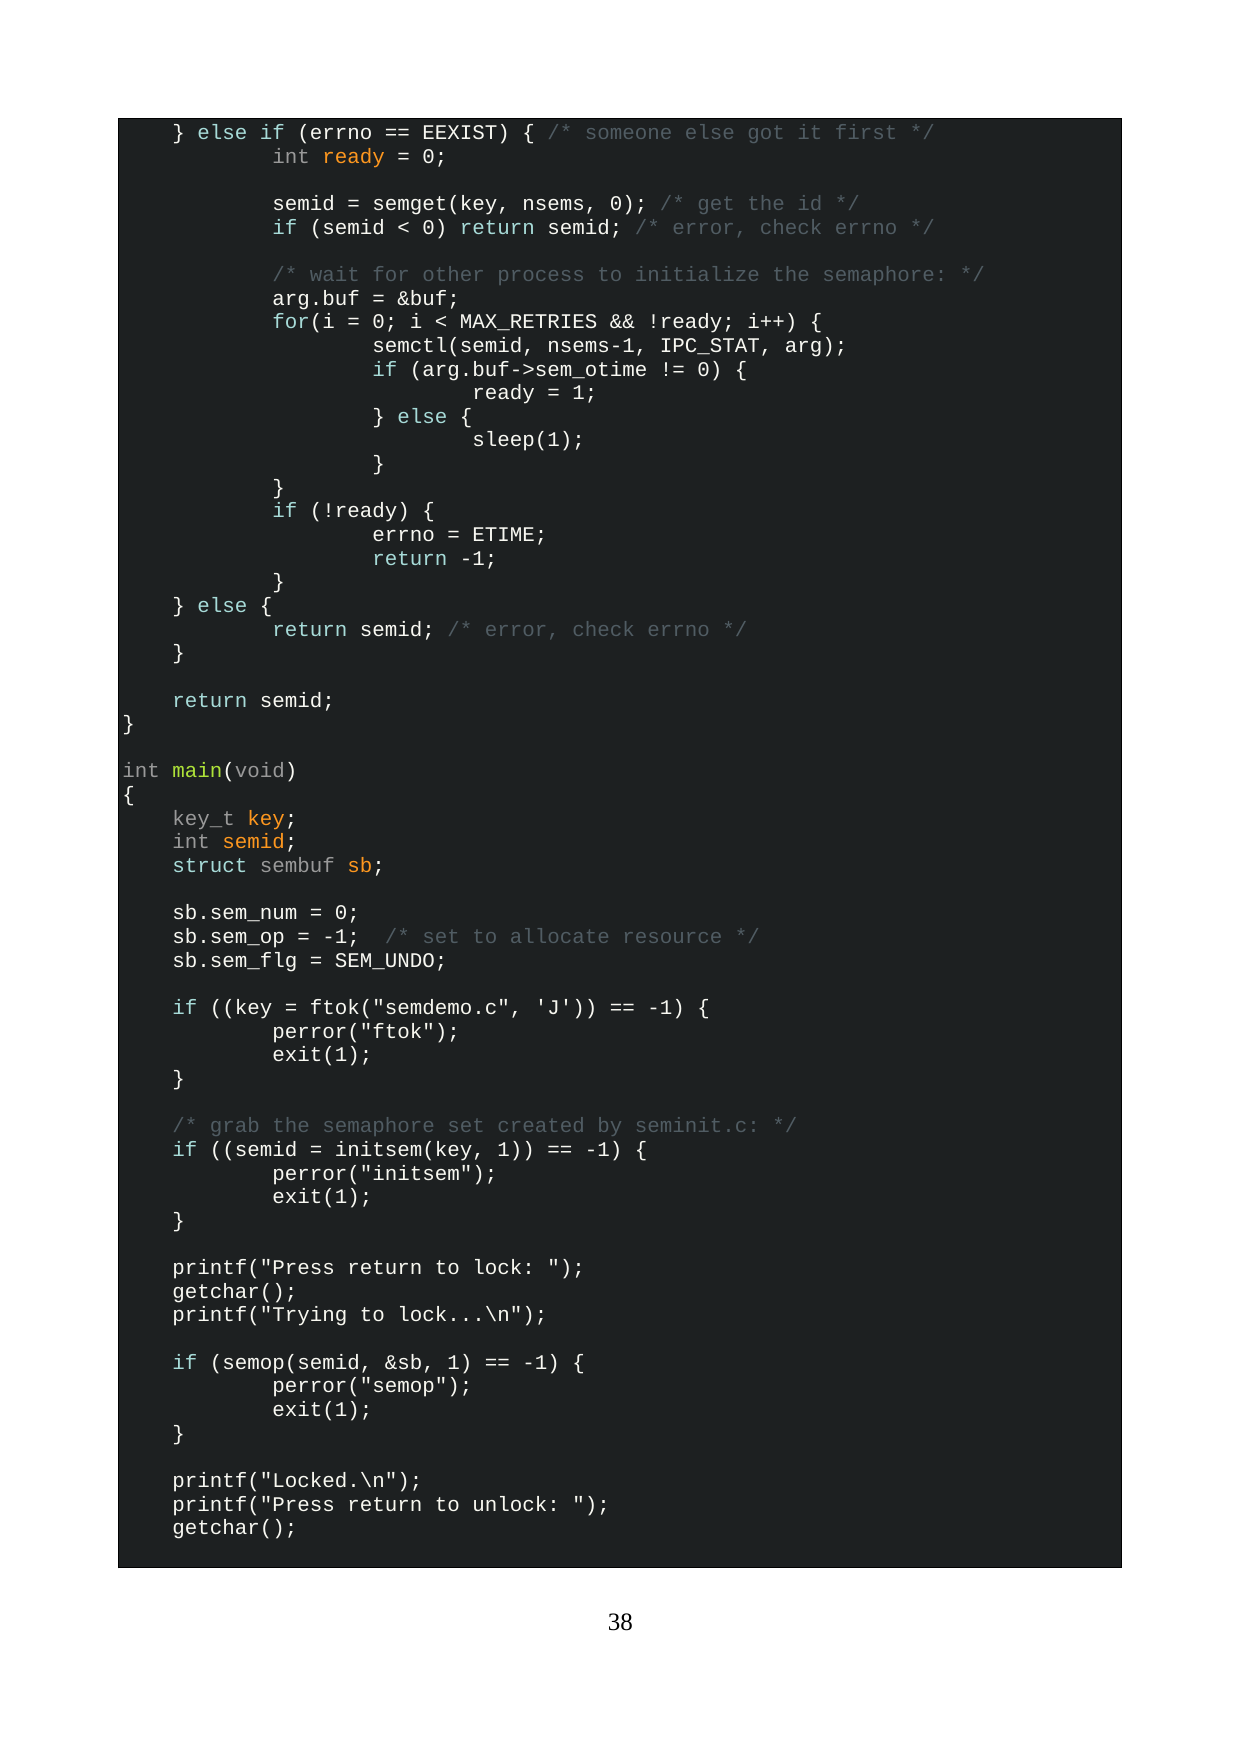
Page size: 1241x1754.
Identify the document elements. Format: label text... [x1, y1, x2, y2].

text { [119, 780, 1121, 804]
text } [119, 449, 1121, 473]
text sb.sem_op = -1; /* set to allocate resource */ [119, 922, 1121, 946]
text semid = semget(key, nsems, 0); /* get the id */ [119, 189, 1121, 213]
text } else if (errno == EEXIST) { /* someone else got it first */ [119, 119, 1121, 142]
text /* wait for other process to initialize the semaphore: */ [119, 260, 1121, 284]
text perror("semop"); [119, 1371, 1121, 1395]
text if (!ready) { [119, 496, 1121, 520]
text } [119, 1206, 1121, 1229]
text struct sembuf sb; [119, 851, 1121, 875]
text } [119, 709, 1121, 733]
text } [119, 1419, 1121, 1442]
text printf("Locked.\n"); [119, 1466, 1121, 1489]
text key_t key; [119, 804, 1121, 827]
text } else { [119, 591, 1121, 615]
text exit(1); [119, 1040, 1121, 1064]
text sb.sem_flg = SEM_UNDO; [119, 946, 1121, 969]
text ready = 1; [119, 378, 1121, 402]
text if ((semid = initsem(key, 1)) == -1) { [119, 1135, 1121, 1158]
text getchar(); [119, 1513, 1121, 1537]
text } [119, 567, 1121, 591]
text printf("Trying to lock...\n"); [119, 1300, 1121, 1324]
text /* grab the semaphore set created by seminit.c: */ [119, 1111, 1121, 1135]
text sleep(1); [119, 426, 1121, 449]
text getchar(); [119, 1277, 1121, 1300]
text errno = ETIME; [119, 520, 1121, 544]
text if (semid < 0) return semid; /* error, check errno */ [119, 213, 1121, 236]
text } else { [119, 402, 1121, 426]
text exit(1); [119, 1182, 1121, 1206]
text int ready = 0; [119, 142, 1121, 165]
text exit(1); [119, 1395, 1121, 1419]
text int main(void) [119, 757, 1121, 780]
text } [119, 638, 1121, 662]
text } [119, 1064, 1121, 1088]
text return semid; [119, 686, 1121, 709]
text int semid; [119, 827, 1121, 851]
text perror("ftok"); [119, 1017, 1121, 1040]
text arg.buf = &buf; [119, 284, 1121, 307]
text semctl(semid, nsems-1, IPC_STAT, arg); [119, 331, 1121, 354]
text printf("Press return to unlock: "); [119, 1489, 1121, 1513]
text printf("Press return to lock: "); [119, 1253, 1121, 1277]
text } [119, 473, 1121, 496]
text return -1; [119, 544, 1121, 567]
text sb.sem_num = 0; [119, 898, 1121, 922]
text perror("initsem"); [119, 1158, 1121, 1182]
text if (arg.buf->sem_otime != 0) { [119, 354, 1121, 378]
text if (semop(semid, &sb, 1) == -1) { [119, 1348, 1121, 1371]
text if ((key = ftok("semdemo.c", 'J')) == -1) { [119, 993, 1121, 1017]
text return semid; /* error, check errno */ [119, 615, 1121, 638]
text for(i = 0; i < MAX_RETRIES && !ready; i++) { [119, 307, 1121, 331]
